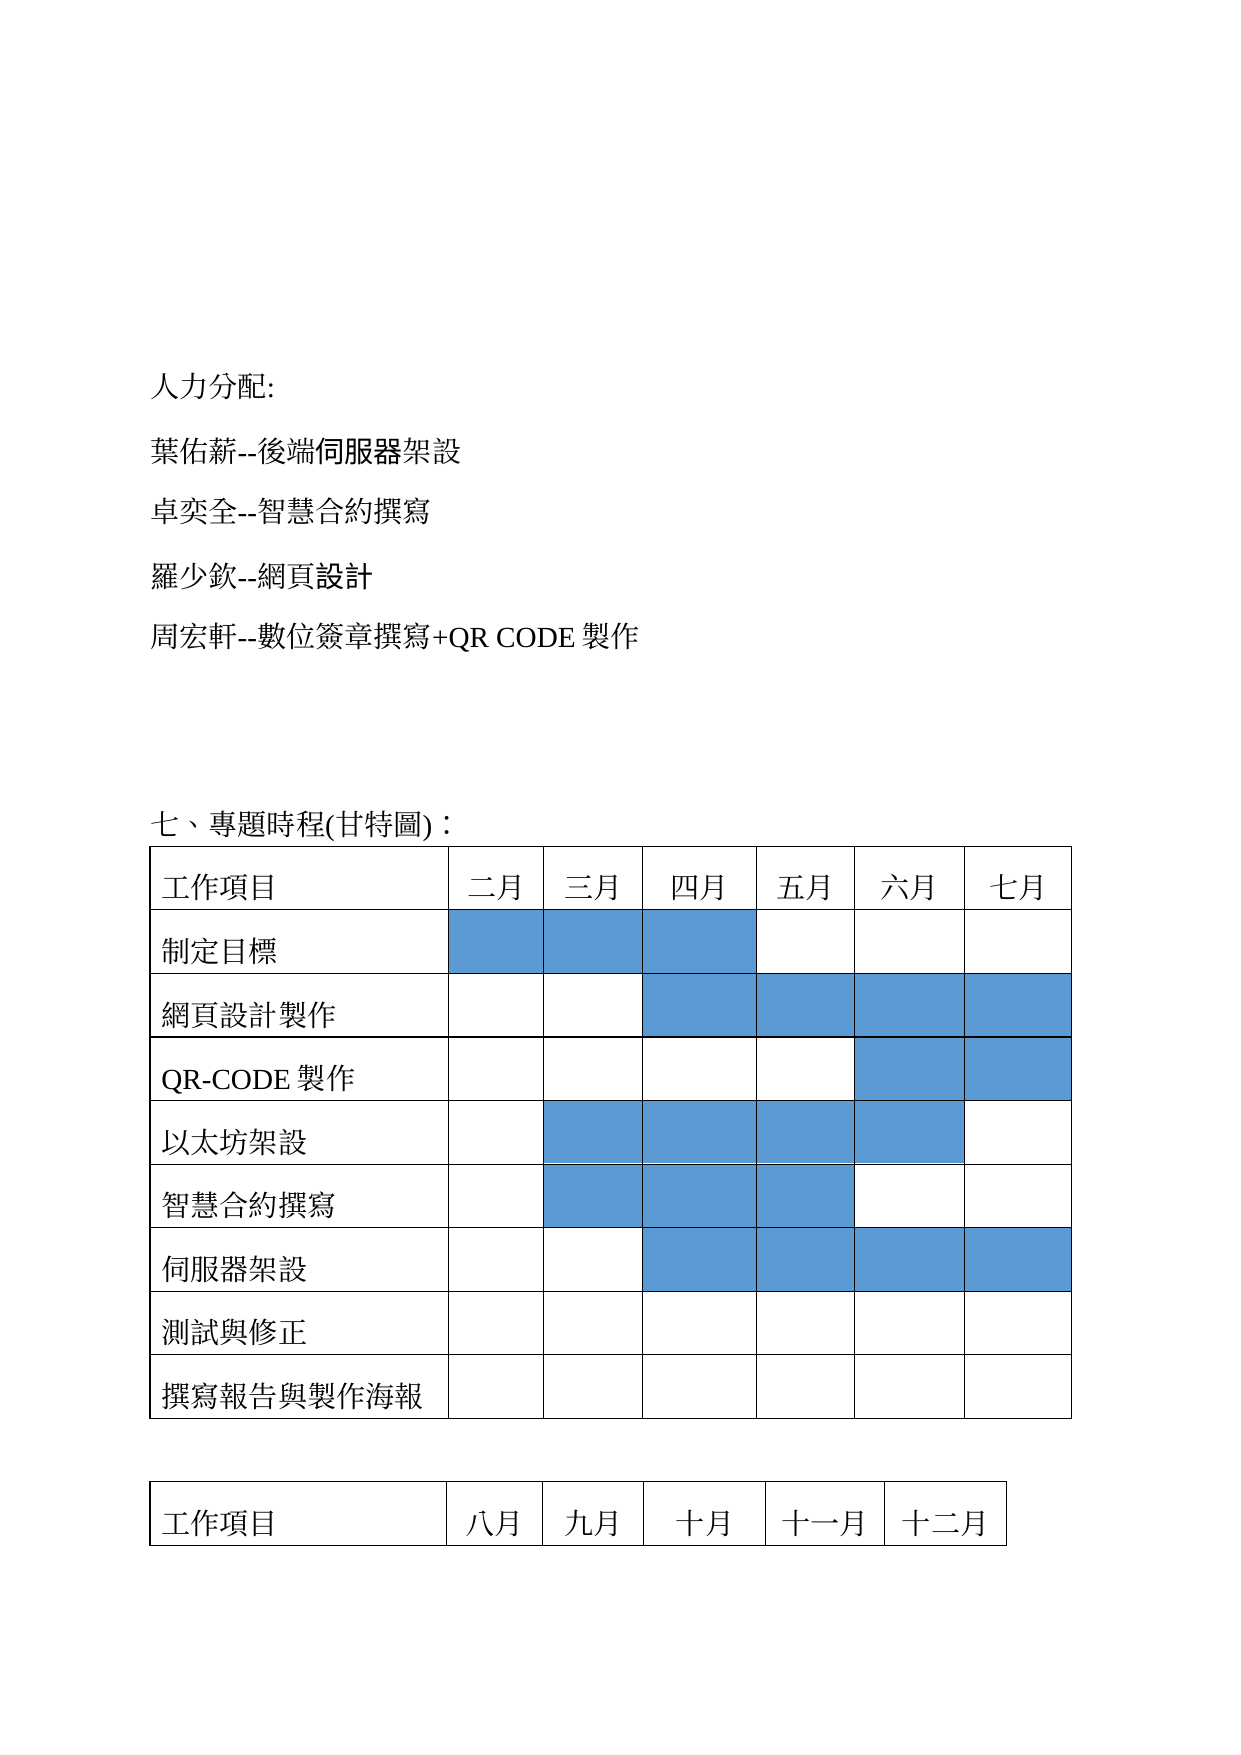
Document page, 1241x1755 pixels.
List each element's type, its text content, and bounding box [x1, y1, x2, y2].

table_cell [643, 1038, 756, 1100]
table_header 三月 [544, 847, 642, 909]
table_cell [855, 910, 964, 973]
table_cell [544, 1165, 642, 1227]
table_cell [965, 1355, 1071, 1418]
table_cell [757, 910, 854, 973]
table_cell [449, 1101, 543, 1163]
table_cell [757, 1165, 854, 1227]
table_cell [757, 974, 854, 1036]
table_cell QR-CODE製作 [151, 1038, 448, 1100]
table_cell [855, 1292, 964, 1354]
table_cell 撰寫報告與製作海報 [151, 1355, 448, 1418]
table_header 九月 [543, 1482, 643, 1545]
text 周宏軒--數位簽章撰寫+QR CODE製作 [150, 596, 1090, 658]
table_cell [855, 1038, 964, 1100]
table_cell 網頁設計製作 [151, 974, 448, 1036]
text 七、專題時程(甘特圖)： [150, 783, 1090, 846]
table_cell [544, 1355, 642, 1418]
table_cell [544, 1101, 642, 1163]
table_cell [965, 1292, 1071, 1354]
table_cell [757, 1228, 854, 1291]
table_cell [544, 1038, 642, 1100]
table_cell 伺服器架設 [151, 1228, 448, 1291]
table_cell [757, 1355, 854, 1418]
table_cell [965, 1228, 1071, 1291]
table_cell 智慧合約撰寫 [151, 1165, 448, 1227]
table_header 六月 [855, 847, 964, 909]
table_cell [855, 1228, 964, 1291]
table_cell [757, 1101, 854, 1163]
table_header 十月 [644, 1482, 765, 1545]
table_cell [544, 910, 642, 973]
table_cell [965, 974, 1071, 1036]
table_cell [855, 1355, 964, 1418]
table_cell [643, 1165, 756, 1227]
table_cell [855, 1165, 964, 1227]
table_cell [643, 1355, 756, 1418]
table_cell [544, 974, 642, 1036]
table_cell [965, 910, 1071, 973]
table_header 工作項目 [151, 847, 448, 909]
table_cell [544, 1228, 642, 1291]
table_cell [643, 910, 756, 973]
table_header 十二月 [885, 1482, 1006, 1545]
table_cell 制定目標 [151, 910, 448, 973]
table_cell [757, 1038, 854, 1100]
table_header 七月 [965, 847, 1071, 909]
table_header 工作項目 [151, 1482, 446, 1545]
table_cell [643, 1292, 756, 1354]
table_cell [757, 1292, 854, 1354]
table_cell [965, 1038, 1071, 1100]
table_cell [965, 1165, 1071, 1227]
text 羅少欽--網頁設計 [150, 533, 1090, 596]
table_cell [855, 974, 964, 1036]
table_cell [643, 1228, 756, 1291]
table_header 八月 [447, 1482, 542, 1545]
text 卓奕全--智慧合約撰寫 [150, 471, 1090, 533]
table_cell [965, 1101, 1071, 1163]
table_cell [449, 1355, 543, 1418]
text 葉佑薪--後端伺服器架設 [150, 408, 1090, 471]
table_header 二月 [449, 847, 543, 909]
table_cell [449, 1292, 543, 1354]
table_header 五月 [757, 847, 854, 909]
table_header 十一月 [766, 1482, 884, 1545]
table_cell [449, 910, 543, 973]
table_cell 以太坊架設 [151, 1101, 448, 1163]
table_cell [449, 1038, 543, 1100]
table_cell [449, 974, 543, 1036]
table_cell [544, 1292, 642, 1354]
table_cell 測試與修正 [151, 1292, 448, 1354]
table_cell [643, 974, 756, 1036]
table_cell [643, 1101, 756, 1163]
table_header 四月 [643, 847, 756, 909]
table_cell [449, 1228, 543, 1291]
table_cell [449, 1165, 543, 1227]
table_cell [855, 1101, 964, 1163]
text 人力分配: [150, 346, 1090, 408]
